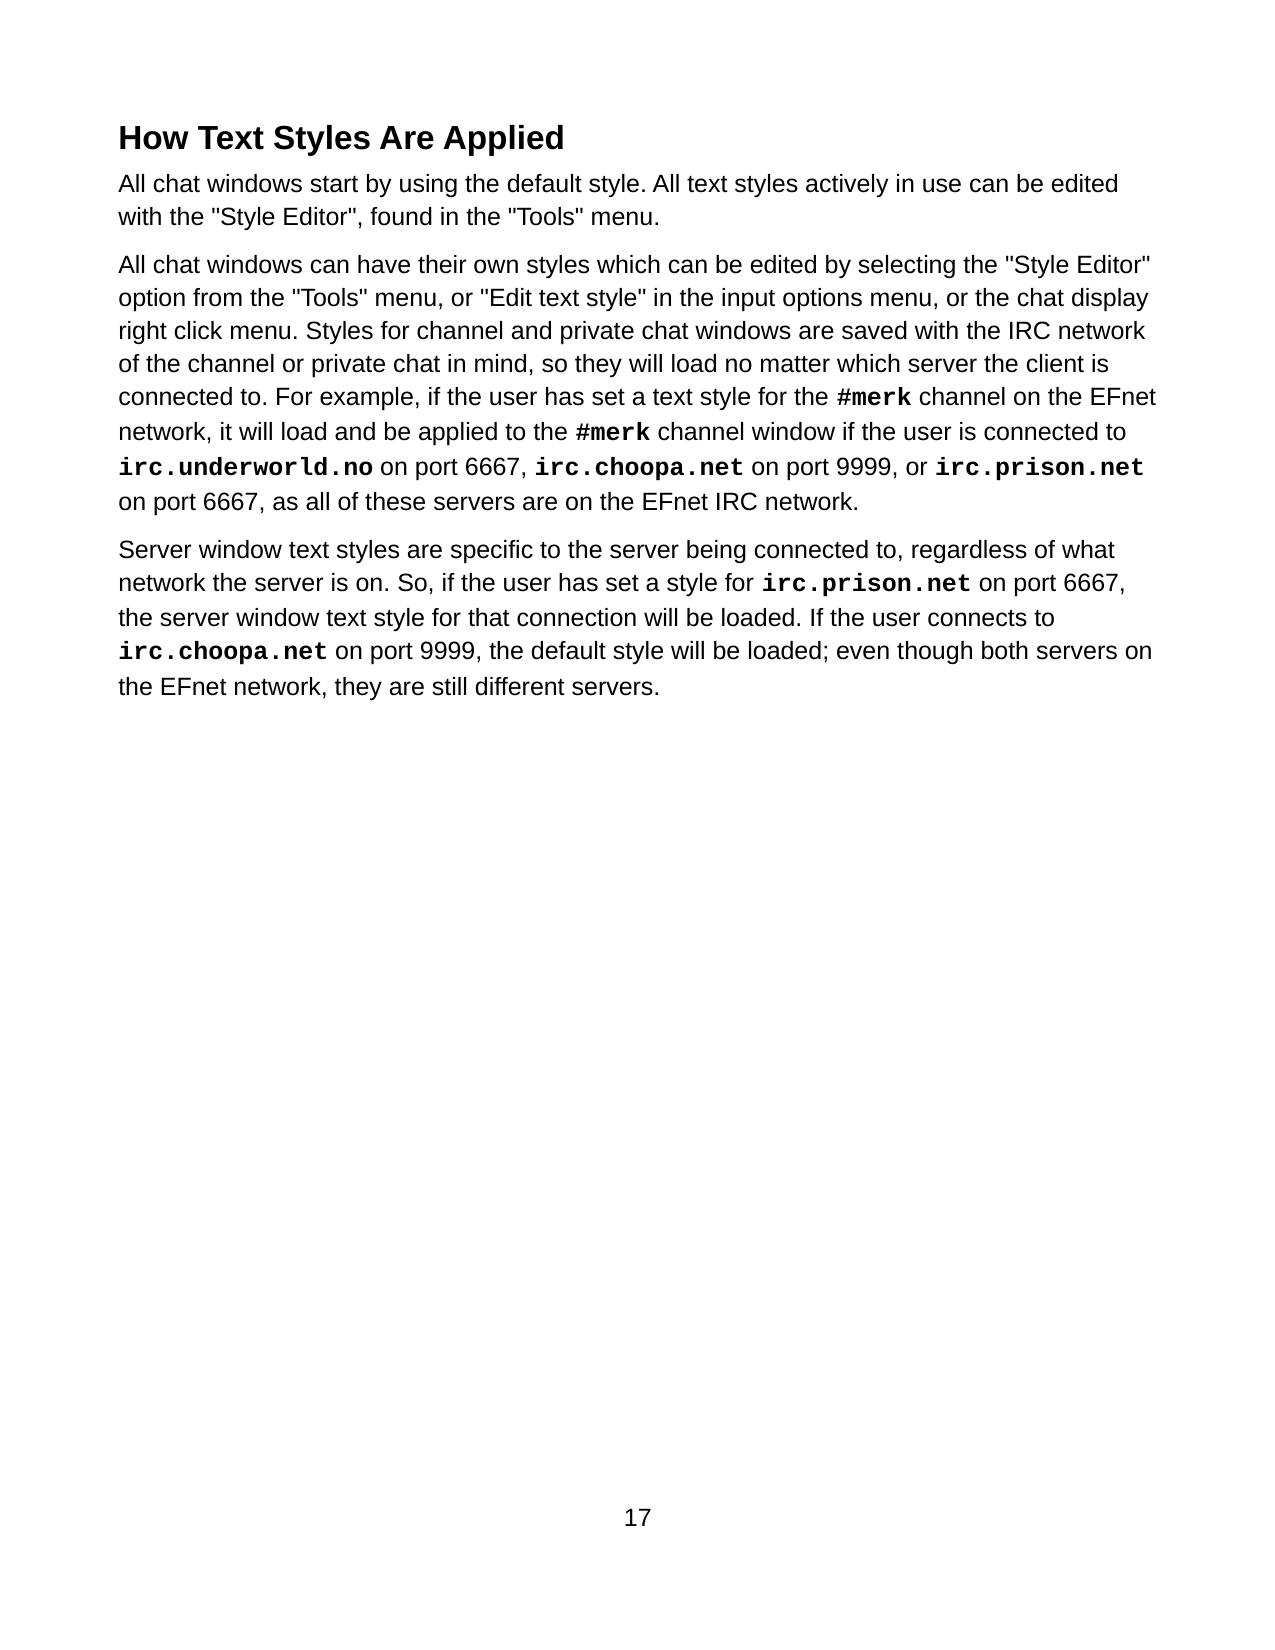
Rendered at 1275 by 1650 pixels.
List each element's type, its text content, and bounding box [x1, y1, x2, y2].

subtitle How Text Styles Are Applied [118, 118, 1157, 157]
text All chat windows start by using the default style. All text styles actively in use can be edited with the "Style Editor", found in the "Tools" menu. [118, 169, 1157, 231]
text All chat windows can have their own styles which can be edited by selecting the "Style Editor" option from the "Tools" menu, or "Edit text style" in the input options menu, or the chat display right click menu. Styles for channel and private chat windows are saved with the IRC network of the channel or private chat in mind, so they will load no matter which server the client is connected to. For example, if the user has set a text style for the #merk channel on the EFnet network, it will load and be applied to the #merk channel window if the user is connected to irc.underworld.no on port 6667, irc.choopa.net on port 9999, or irc.prison.net on port 6667, as all of these servers are on the EFnet IRC network. [118, 250, 1157, 516]
text Server window text styles are specific to the server being connected to, regardless of what network the server is on. So, if the user has set a style for irc.prison.net on port 6667, the server window text style for that connection will be loaded. If the user connects to irc.choopa.net on port 9999, the default style will be loaded; even though both servers on the EFnet network, they are still different servers. [118, 535, 1157, 700]
